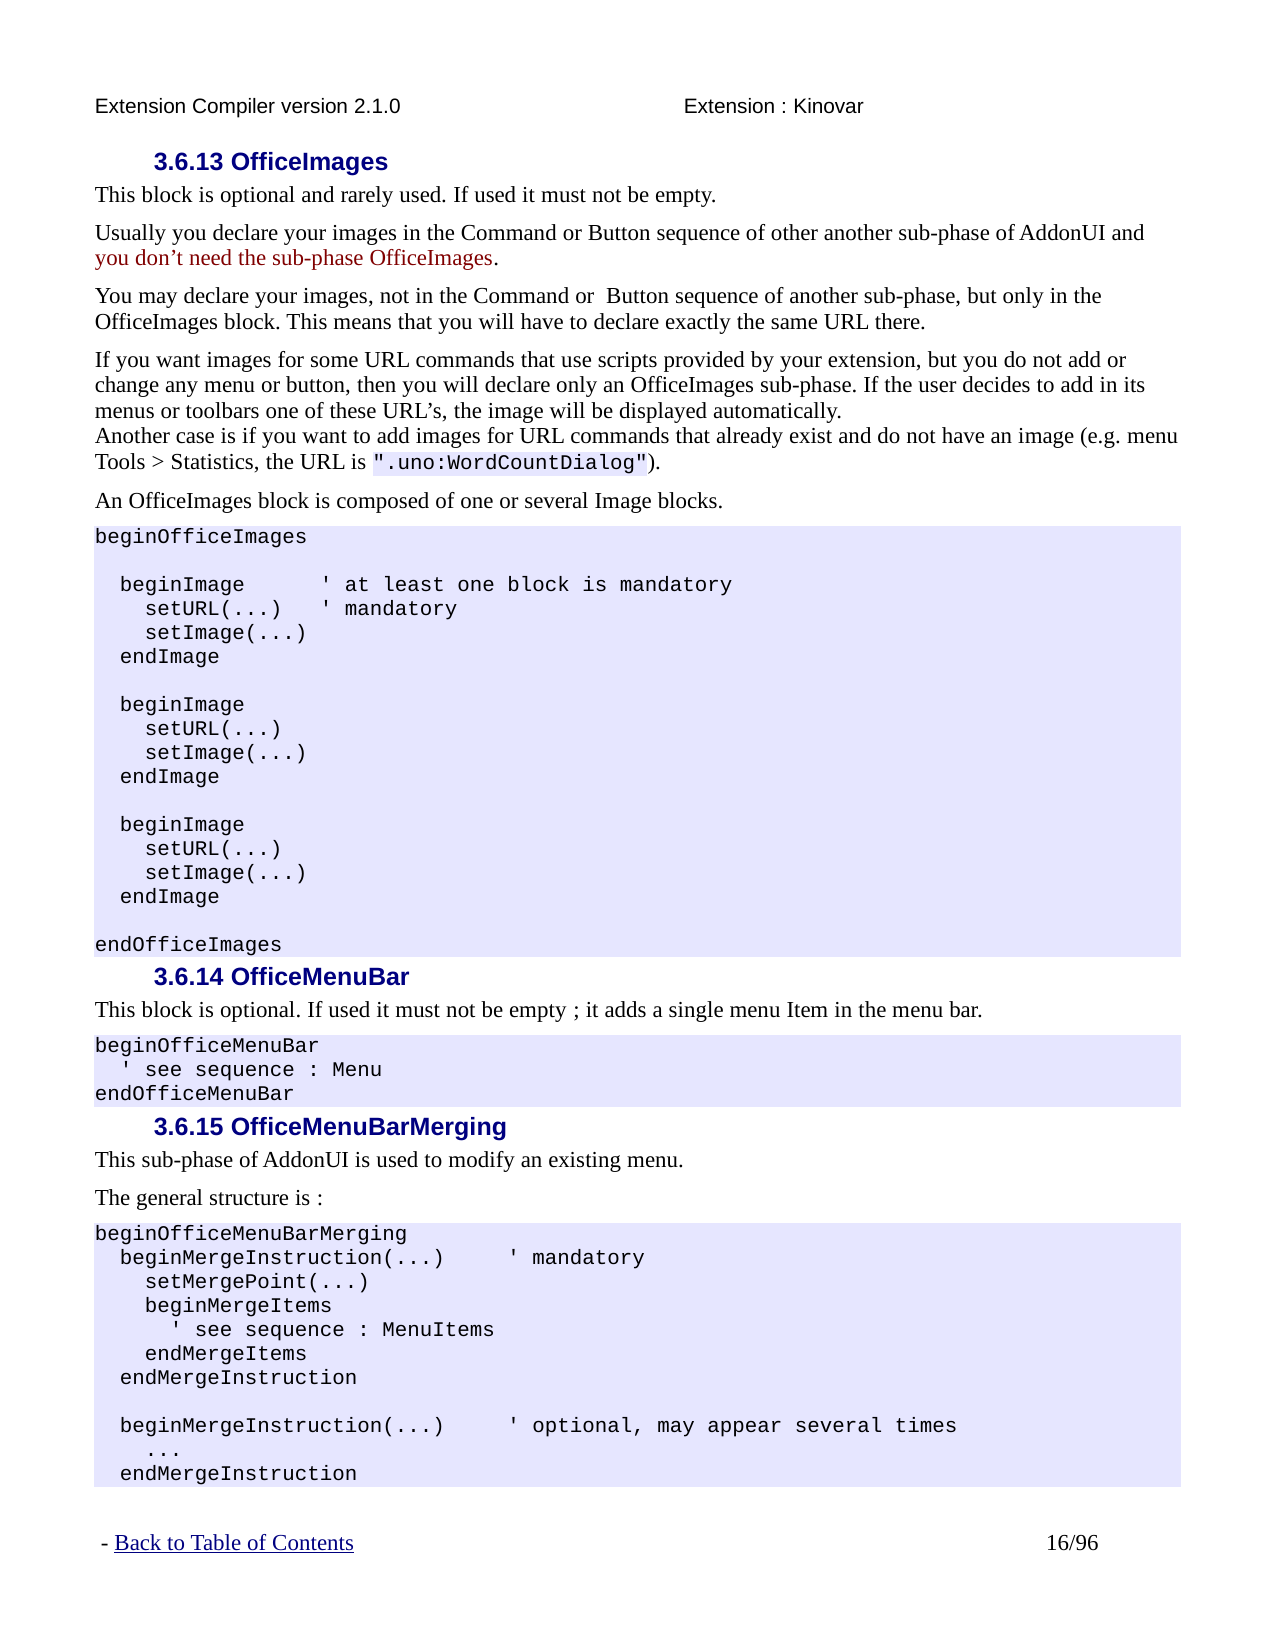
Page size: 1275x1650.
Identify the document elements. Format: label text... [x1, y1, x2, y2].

text setURL(...) [94, 838, 1181, 862]
text ' see sequence : MenuItems [94, 1319, 1181, 1343]
text beginMergeInstruction(...) ' optional, may appear several times [94, 1415, 1181, 1439]
text beginImage ' at least one block is mandatory [94, 574, 1181, 598]
text beginImage [94, 694, 1181, 718]
text This block is optional and rarely used. If used it must not be empty. [94, 181, 1181, 207]
text endMergeInstruction [94, 1463, 1181, 1487]
text endOfficeImages [94, 933, 1181, 957]
text beginMergeItems [94, 1295, 1181, 1319]
text setImage(...) [94, 742, 1181, 766]
text endImage [94, 886, 1181, 909]
text setImage(...) [94, 622, 1181, 646]
text beginMergeInstruction(...) ' mandatory [94, 1247, 1181, 1271]
text Usually you declare your images in the Command or Button sequence of other another sub-phase of AddonUI and you don’t need the sub-phase OfficeImages. [94, 219, 1181, 271]
text This block is optional. If used it must not be empty ; it adds a single menu Item in the menu bar. [94, 997, 1181, 1023]
text endOfficeMenuBar [94, 1083, 1181, 1107]
subtitle OfficeImages [153, 147, 1181, 176]
text beginOfficeImages [94, 526, 1181, 550]
text The general structure is : [94, 1185, 1181, 1211]
text endImage [94, 646, 1181, 670]
text You may declare your images, not in the Command or Button sequence of another sub-phase, but only in the OfficeImages block. This means that you will have to declare exactly the same URL there. [94, 283, 1181, 334]
text endMergeItems [94, 1343, 1181, 1367]
subtitle OfficeMenuBar [153, 963, 1181, 991]
text setURL(...) ' mandatory [94, 598, 1181, 622]
text ' see sequence : Menu [94, 1059, 1181, 1083]
text setImage(...) [94, 862, 1181, 886]
text endImage [94, 766, 1181, 790]
text beginOfficeMenuBarMerging [94, 1223, 1181, 1247]
text setMergePoint(...) [94, 1271, 1181, 1295]
subtitle OfficeMenuBarMerging [153, 1113, 1181, 1141]
text ... [94, 1439, 1181, 1463]
text This sub-phase of AddonUI is used to modify an existing menu. [94, 1147, 1181, 1173]
text beginImage [94, 814, 1181, 838]
text endMergeInstruction [94, 1367, 1181, 1391]
text beginOfficeMenuBar [94, 1035, 1181, 1059]
text An OfficeImages block is composed of one or several Image blocks. [94, 488, 1181, 514]
text If you want images for some URL commands that use scripts provided by your extension, but you do not add or change any menu or button, then you will declare only an OfficeImages sub-phase. If the user decides to add in its menus or toolbars one of these URL’s, the image will be displayed automatically. Another case is if you want to add images for URL commands that already exist and do not have an image (e.g. menu Tools > Statistics, the URL is ".uno:WordCountDialog"). [94, 347, 1181, 476]
text setURL(...) [94, 718, 1181, 742]
